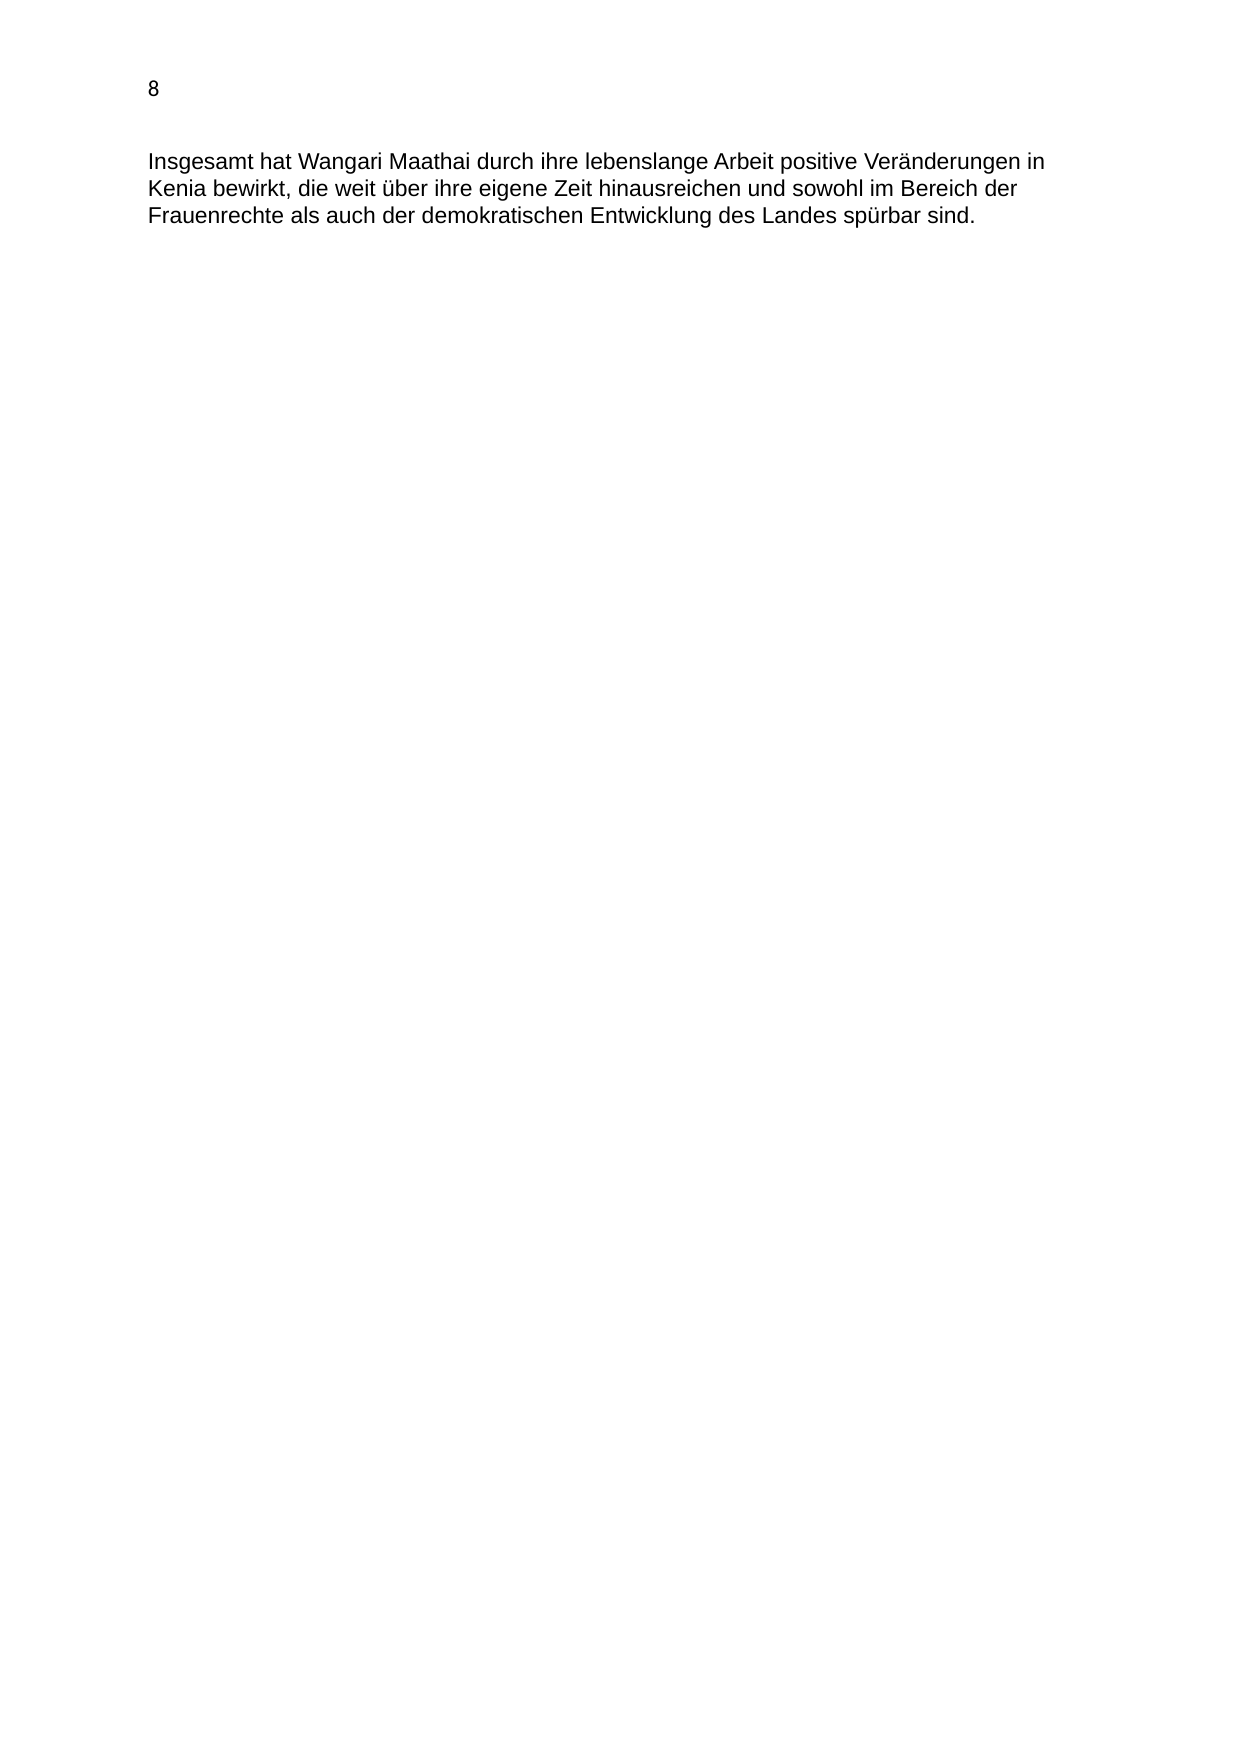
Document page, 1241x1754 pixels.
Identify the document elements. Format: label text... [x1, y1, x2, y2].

text Insgesamt hat Wangari Maathai durch ihre lebenslange Arbeit positive Veränderungen in Kenia bewirkt, die weit über ihre eigene Zeit hinausreichen und sowohl im Bereich der Frauenrechte als auch der demokratischen Entwicklung des Landes spürbar sind. [148, 148, 1093, 229]
